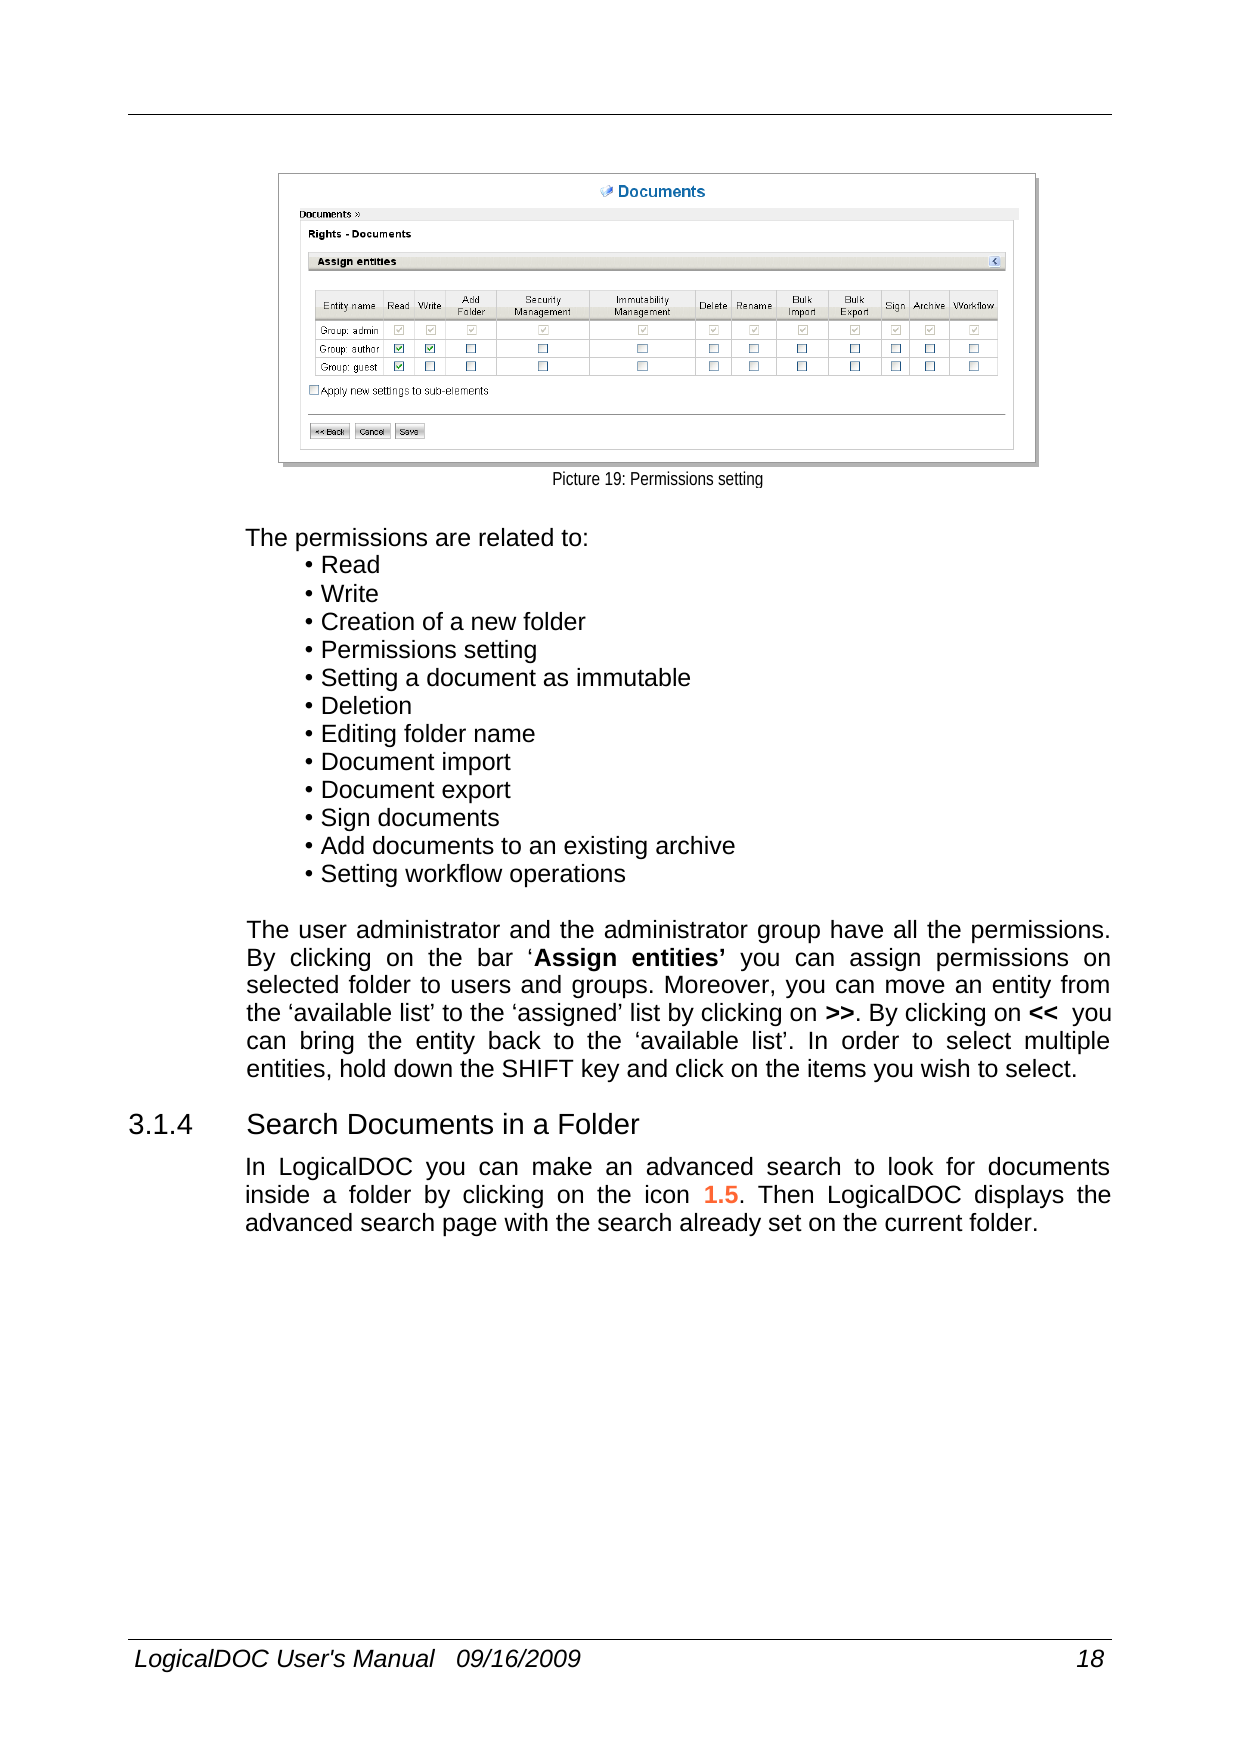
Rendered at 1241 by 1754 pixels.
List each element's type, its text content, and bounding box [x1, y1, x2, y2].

text • Sign documents [246, 803, 1112, 832]
text The permissions are related to: [128, 523, 1112, 551]
text Picture 19: Permissions setting [278, 463, 1037, 488]
text • Read [246, 551, 1112, 579]
text • Add documents to an existing archive [246, 832, 1112, 859]
subtitle Search Documents in a Folder [128, 1108, 1112, 1140]
text The user administrator and the administrator group have all the permissions. By clicking on the bar ‘Assign entities’ you can assign permissions on selected folder to users and groups. Moreover, you can move an entity from the ‘available list’ to the ‘assigned’ list by clicking on >>. By clicking on << you can bring the entity back to the ‘available list’. In order to select multiple entities, hold down the SHIFT key and click on the items you wish to select. [246, 916, 1112, 1083]
text • Permissions setting [246, 635, 1112, 663]
text • Setting a document as immutable [246, 663, 1112, 691]
text • Deletion [246, 691, 1112, 719]
text In LogicalDOC you can make an advanced search to look for documents inside a folder by clicking on the icon 1.5. Then LogicalDOC displays the advanced search page with the search already set on the current folder. [245, 1153, 1112, 1237]
text • Document export [246, 776, 1112, 803]
text • Write [246, 579, 1112, 607]
text • Setting workflow operations [246, 859, 1112, 888]
text • Editing folder name [246, 719, 1112, 747]
text • Document import [246, 747, 1112, 776]
text • Creation of a new folder [246, 607, 1112, 635]
